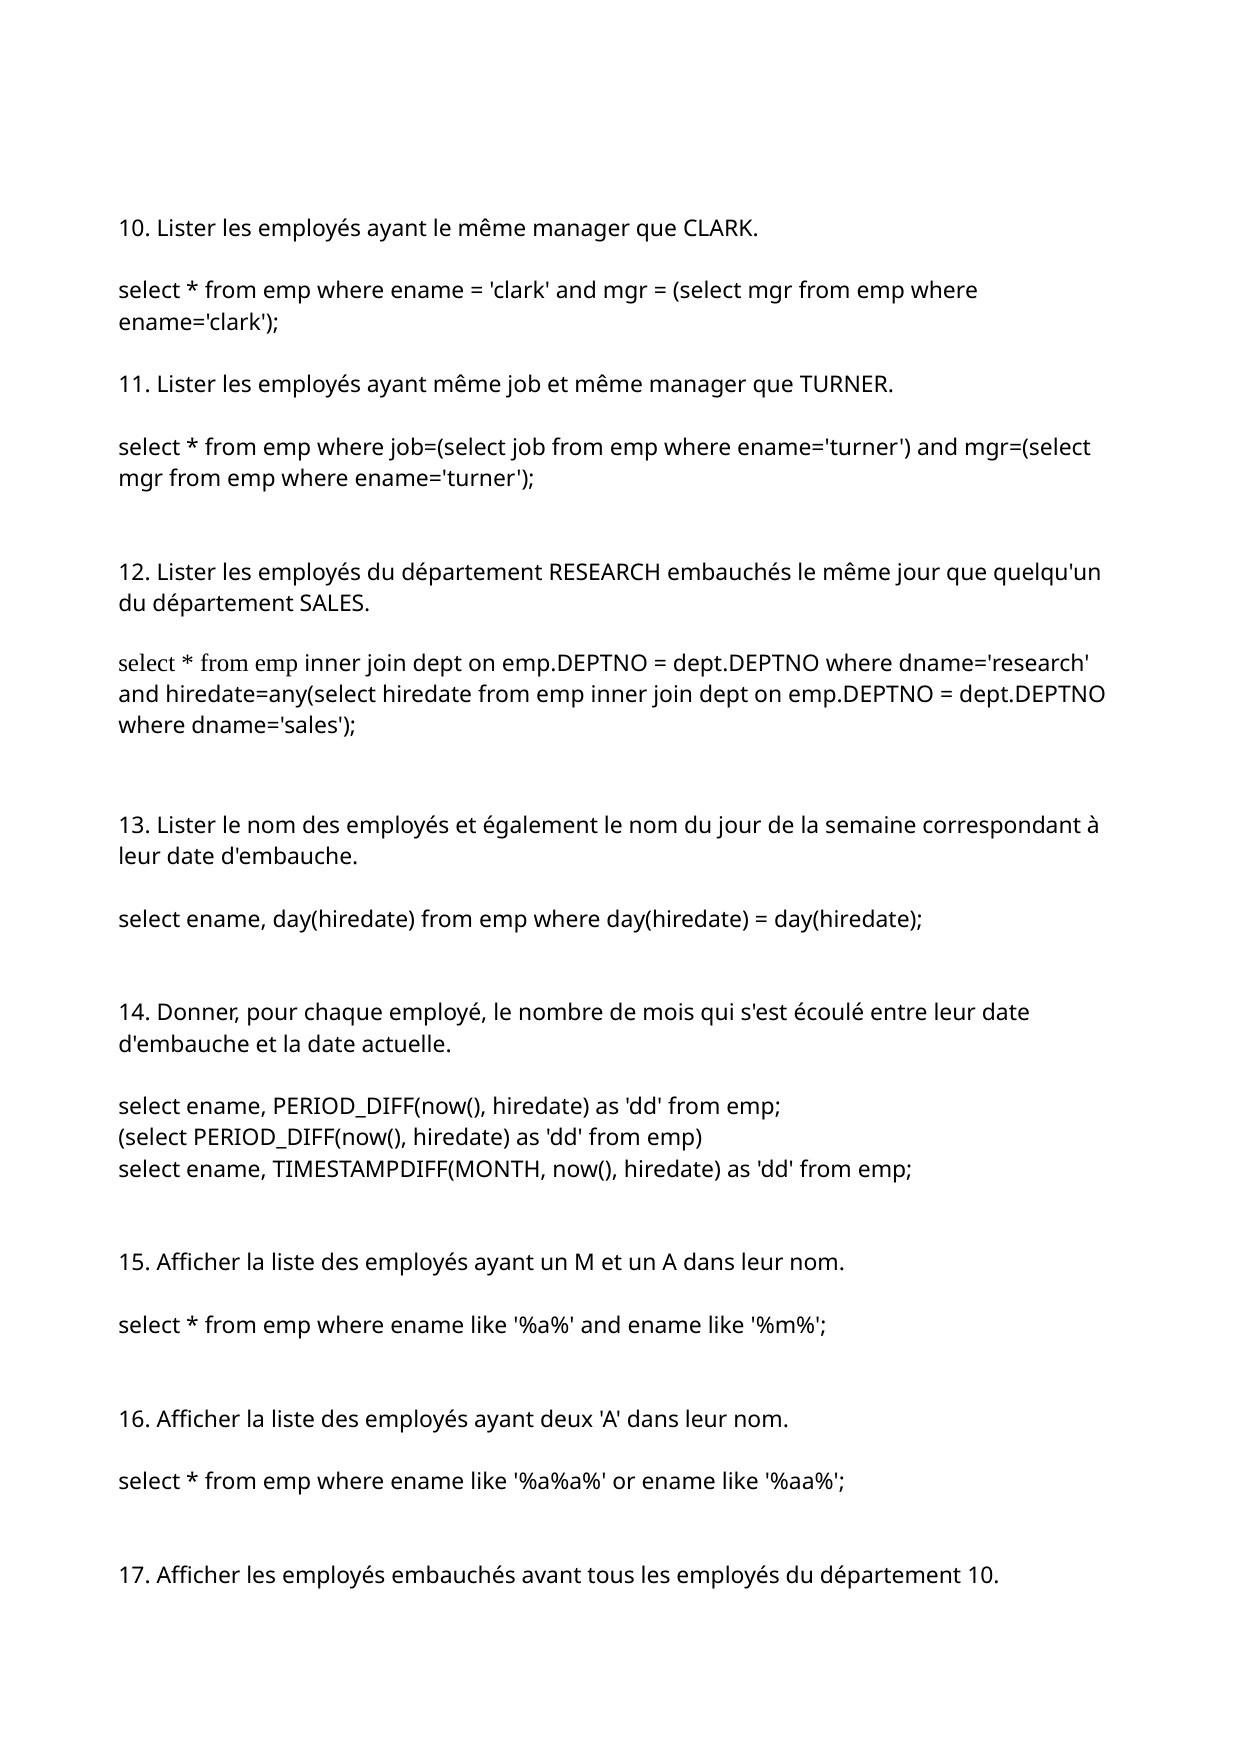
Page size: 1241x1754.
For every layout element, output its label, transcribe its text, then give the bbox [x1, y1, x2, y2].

text select * from emp where ename = 'clark' and mgr = (select mgr from emp where ename='clark'); [118, 274, 1122, 337]
text select ename, TIMESTAMPDIFF(MONTH, now(), hiredate) as 'dd' from emp; [118, 1152, 1122, 1184]
text 12. Lister les employés du département RESEARCH embauchés le même jour que quelqu'un du département SALES. [118, 556, 1122, 618]
text 14. Donner, pour chaque employé, le nombre de mois qui s'est écoulé entre leur date d'embauche et la date actuelle. [118, 996, 1122, 1059]
text 10. Lister les employés ayant le même manager que CLARK. [118, 212, 1122, 243]
text select ename, PERIOD_DIFF(now(), hiredate) as 'dd' from emp; [118, 1090, 1122, 1121]
text select * from emp where job=(select job from emp where ename='turner') and mgr=(select mgr from emp where ename='turner'); [118, 431, 1122, 493]
text 15. Afficher la liste des employés ayant un M et un A dans leur nom. [118, 1246, 1122, 1277]
text select ename, day(hiredate) from emp where day(hiredate) = day(hiredate); [118, 902, 1122, 934]
text (select PERIOD_DIFF(now(), hiredate) as 'dd' from emp) [118, 1121, 1122, 1152]
text 17. Afficher les employés embauchés avant tous les employés du département 10. [118, 1559, 1122, 1590]
text select * from emp where ename like '%a%a%' or ename like '%aa%'; [118, 1465, 1122, 1496]
text select * from emp inner join dept on emp.DEPTNO = dept.DEPTNO where dname='research' and hiredate=any(select hiredate from emp inner join dept on emp.DEPTNO = dept.DEPTNO where dname='sales'); [118, 647, 1122, 741]
text 13. Lister le nom des employés et également le nom du jour de la semaine correspondant à leur date d'embauche. [118, 809, 1122, 871]
text select * from emp where ename like '%a%' and ename like '%m%'; [118, 1309, 1122, 1340]
text 16. Afficher la liste des employés ayant deux 'A' dans leur nom. [118, 1402, 1122, 1434]
text 11. Lister les employés ayant même job et même manager que TURNER. [118, 368, 1122, 399]
